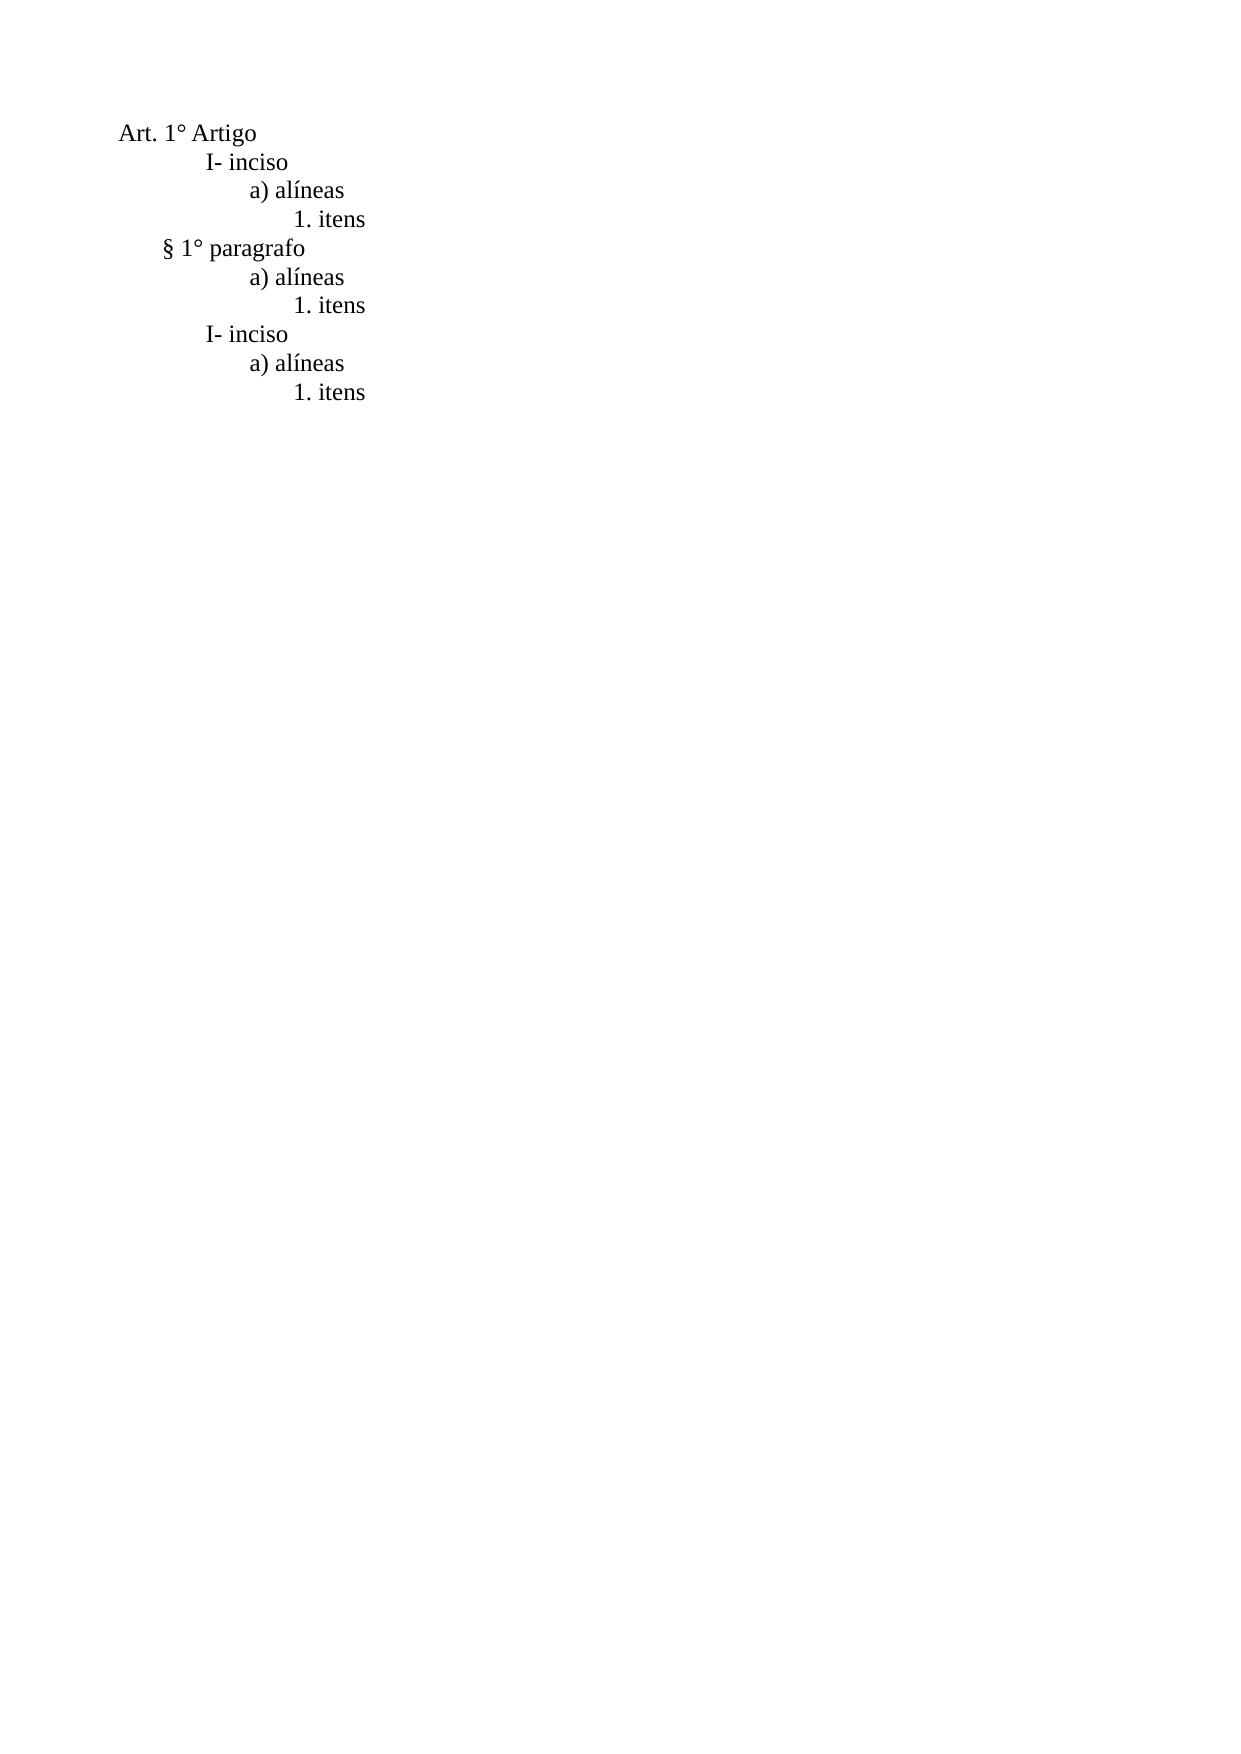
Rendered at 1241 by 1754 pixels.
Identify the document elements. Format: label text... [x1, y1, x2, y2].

text a) alíneas [118, 262, 1122, 291]
text a) alíneas [118, 348, 1122, 377]
text Art. 1° Artigo [118, 118, 1122, 147]
text § 1° paragrafo [118, 233, 1122, 262]
text 1. itens [118, 204, 1122, 233]
text 1. itens [118, 377, 1122, 406]
text 1. itens [118, 291, 1122, 319]
text a) alíneas [118, 176, 1122, 204]
text I- inciso [118, 147, 1122, 176]
text I- inciso [118, 319, 1122, 348]
